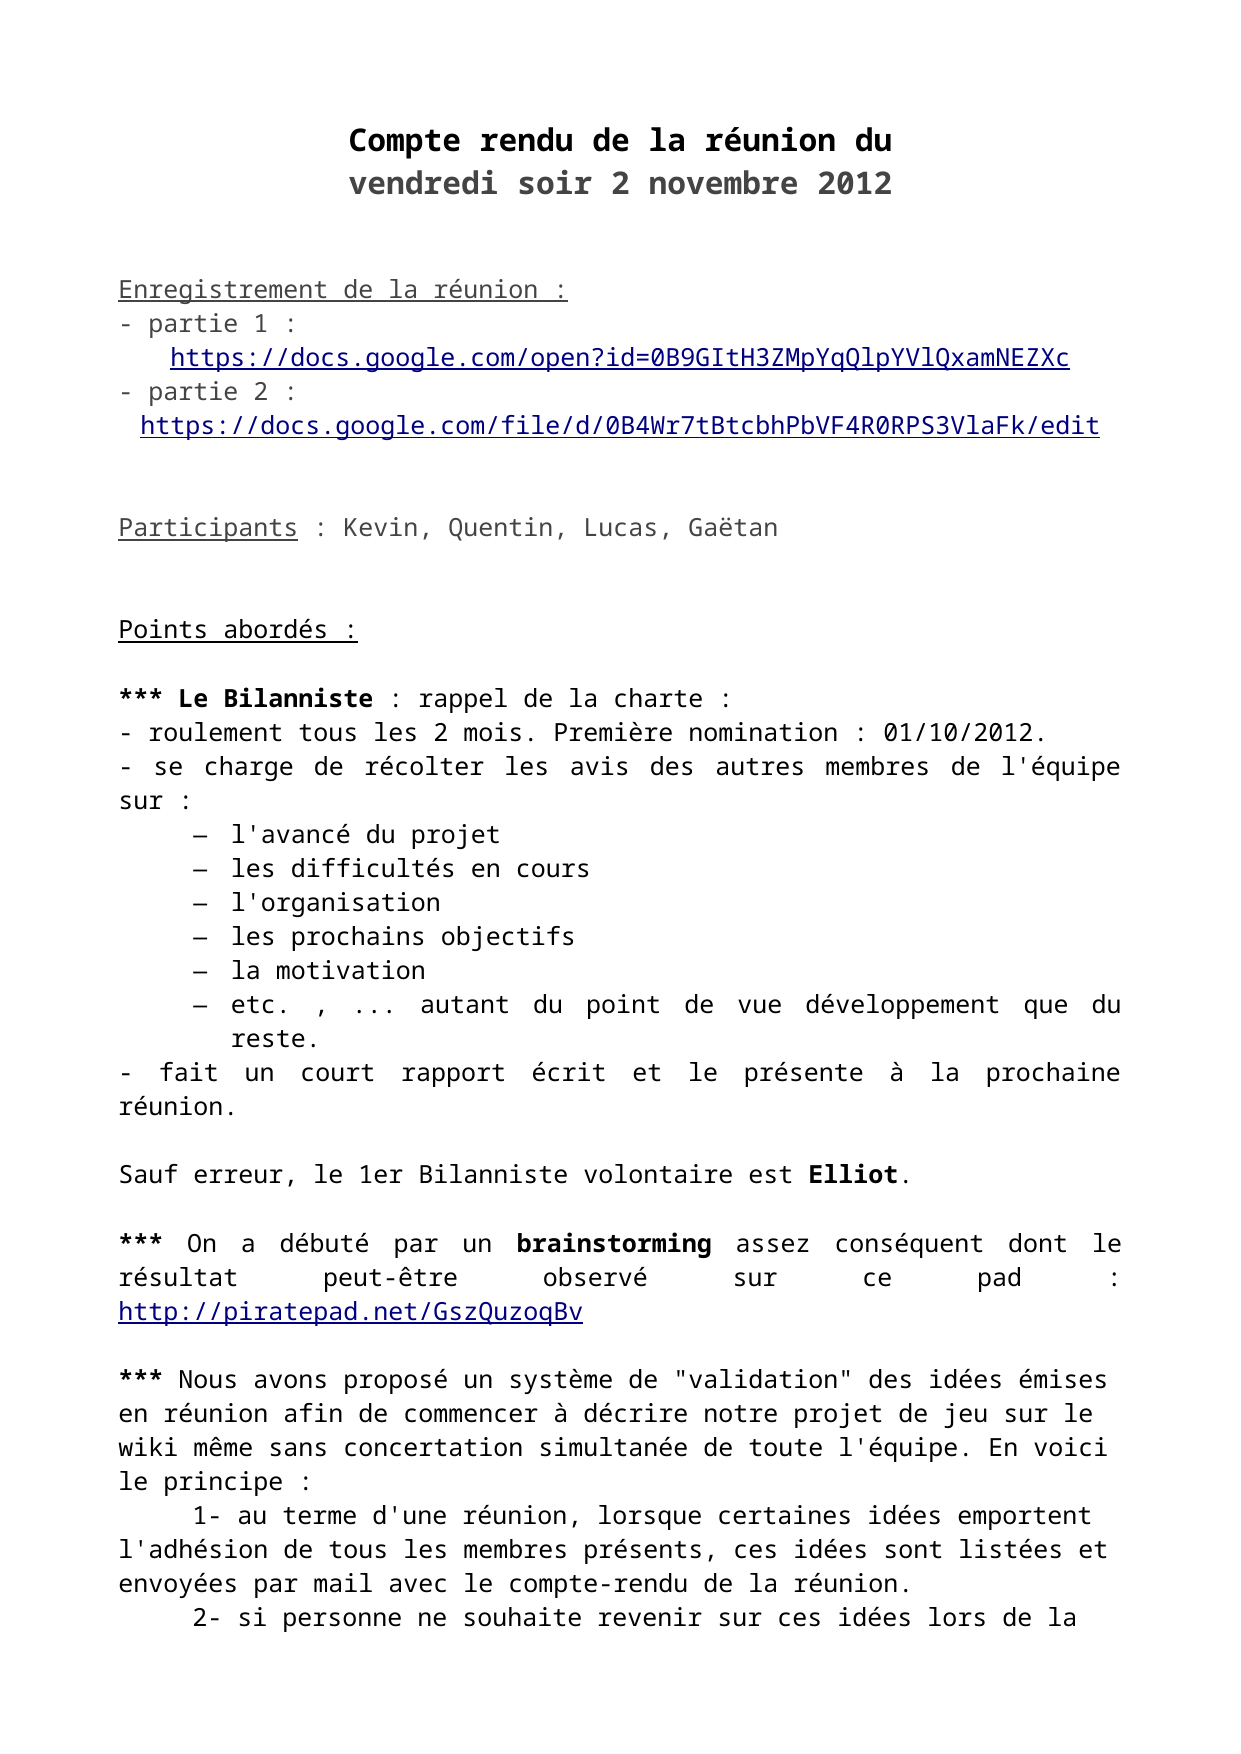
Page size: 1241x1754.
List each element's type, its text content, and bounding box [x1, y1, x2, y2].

text - partie 2 : [118, 374, 1122, 408]
text 2- si personne ne souhaite revenir sur ces idées lors de la [118, 1600, 1122, 1634]
list l'organisation [193, 884, 1122, 919]
text *** Nous avons proposé un système de "validation" des idées émises en réunion afin de commencer à décrire notre projet de jeu sur le wiki même sans concertation simultanée de toute l'équipe. En voici le principe : [118, 1361, 1122, 1498]
text - roulement tous les 2 mois. Première nomination : 01/10/2012. [118, 714, 1122, 748]
text Enregistrement de la réunion : [118, 271, 1122, 306]
list les difficultés en cours [193, 851, 1122, 884]
text *** Le Bilanniste : rappel de la charte : [118, 680, 1122, 714]
text 1- au terme d'une réunion, lorsque certaines idées emportent l'adhésion de tous les membres présents, ces idées sont listées et envoyées par mail avec le compte-rendu de la réunion. [118, 1498, 1122, 1600]
text - se charge de récolter les avis des autres membres de l'équipe sur : [118, 748, 1122, 816]
text Compte rendu de la réunion du [118, 118, 1122, 161]
list les prochains objectifs [193, 919, 1122, 953]
list l'avancé du projet [193, 816, 1122, 851]
text Sauf erreur, le 1er Bilanniste volontaire est Elliot. [118, 1157, 1122, 1191]
text - partie 1 : [118, 306, 1122, 339]
list etc. , ... autant du point de vue développement que du reste. [193, 987, 1122, 1055]
text Points abordés : [118, 612, 1122, 646]
list la motivation [193, 953, 1122, 987]
text *** On a débuté par un brainstorming assez conséquent dont le résultat peut-être observé sur ce pad : http://piratepad.net/GszQuzoqBv [118, 1225, 1122, 1327]
text - fait un court rapport écrit et le présente à la prochaine réunion. [118, 1055, 1122, 1123]
text Participants : Kevin, Quentin, Lucas, Gaëtan [118, 510, 1122, 544]
text https://docs.google.com/open?id=0B9GItH3ZMpYqQlpYVlQxamNEZXc [118, 339, 1122, 374]
text https://docs.google.com/file/d/0B4Wr7tBtcbhPbVF4R0RPS3VlaFk/edit [118, 408, 1122, 442]
text vendredi soir 2 novembre 2012 [118, 161, 1122, 203]
